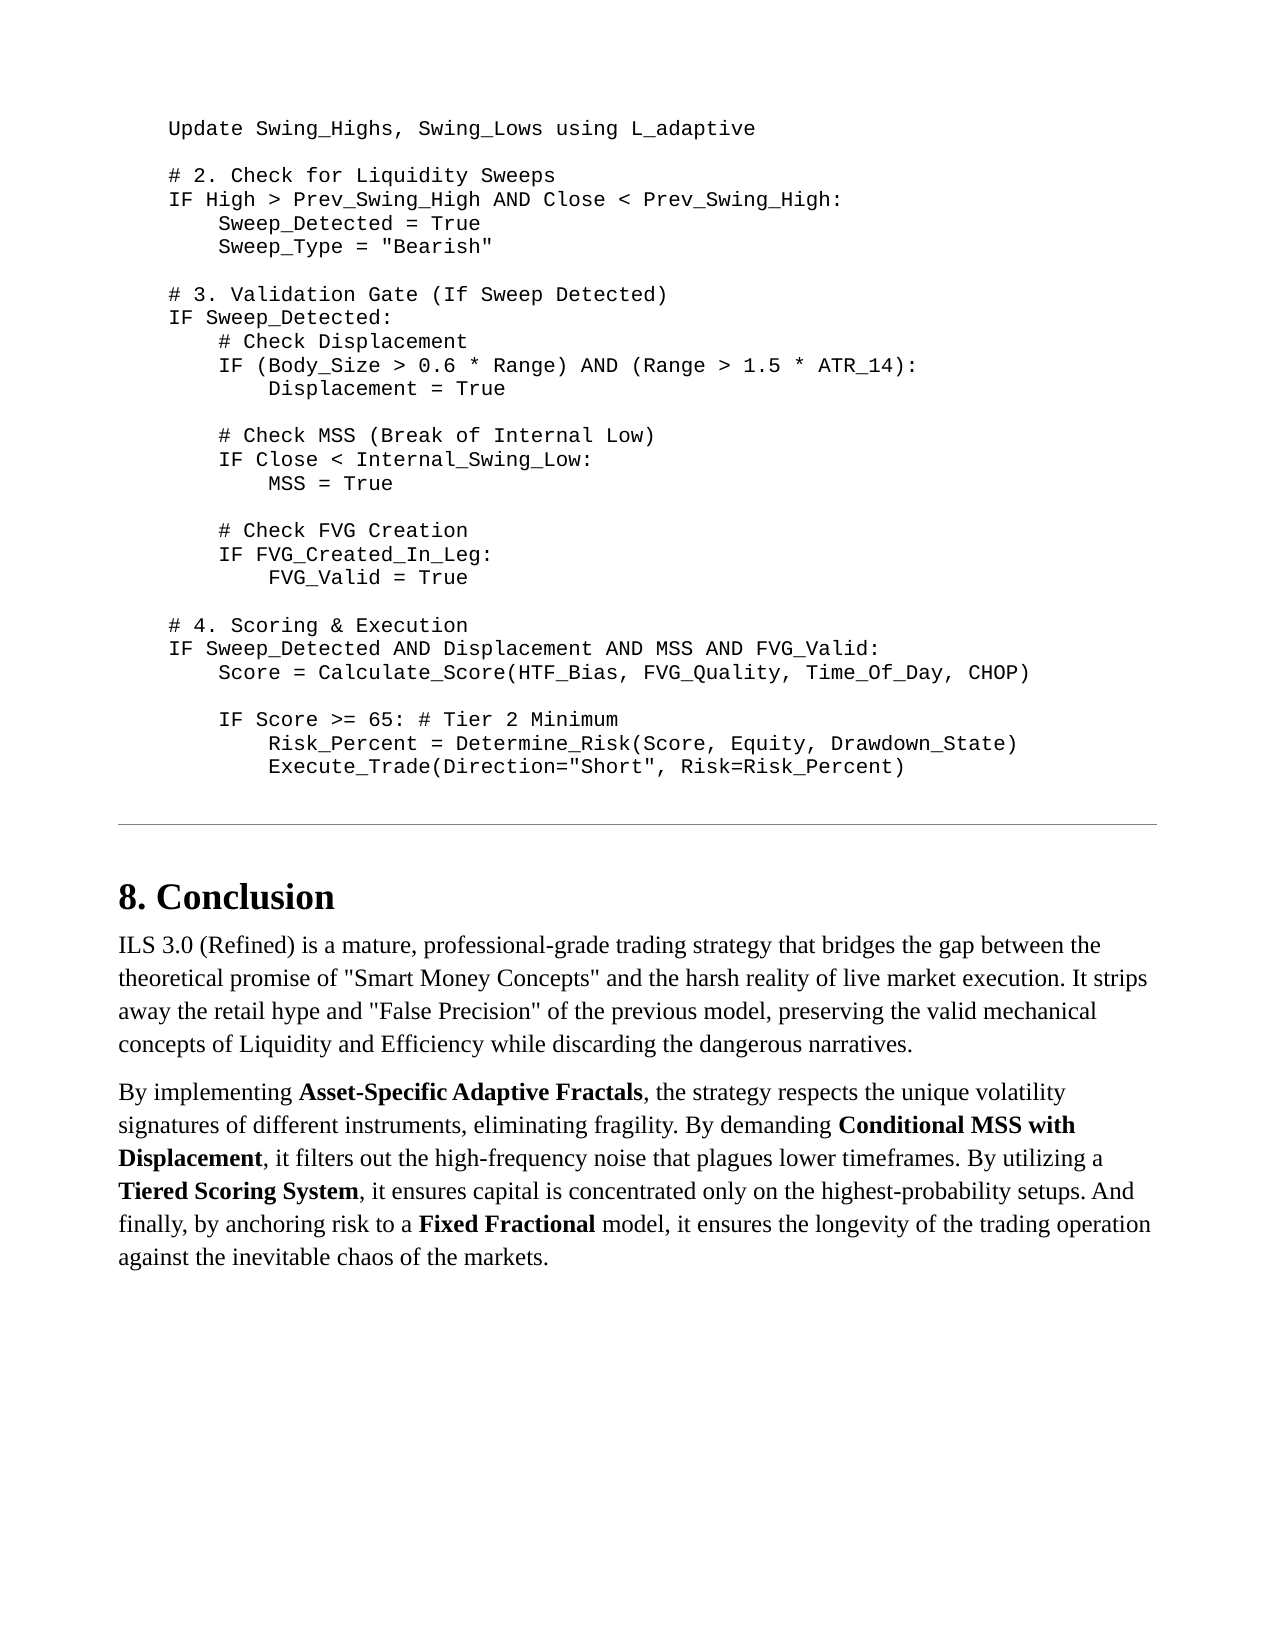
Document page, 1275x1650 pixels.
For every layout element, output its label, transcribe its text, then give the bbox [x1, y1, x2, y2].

text Update Swing_Highs, Swing_Lows using L_adaptive [118, 118, 1157, 142]
subtitle 8. Conclusion [118, 875, 1157, 918]
text FVG_Valid = True [118, 567, 1157, 591]
text # Check Displacement [118, 331, 1157, 354]
text ILS 3.0 (Refined) is a mature, professional-grade trading strategy that bridges the gap between the theoretical promise of "Smart Money Concepts" and the harsh reality of live market execution. It strips away the retail hype and "False Precision" of the previous model, preserving the valid mechanical concepts of Liquidity and Efficiency while discarding the dangerous narratives. [118, 930, 1157, 1058]
text # Check MSS (Break of Internal Low) [118, 426, 1157, 449]
text # Check FVG Creation [118, 520, 1157, 544]
text Score = Calculate_Score(HTF_Bias, FVG_Quality, Time_Of_Day, CHOP) [118, 662, 1157, 686]
text # 3. Validation Gate (If Sweep Detected) [118, 284, 1157, 307]
text Sweep_Type = "Bearish" [118, 236, 1157, 260]
text IF High > Prev_Swing_High AND Close < Prev_Swing_High: [118, 189, 1157, 213]
text Execute_Trade(Direction="Short", Risk=Risk_Percent) [118, 757, 1157, 780]
text # 4. Scoring & Execution [118, 615, 1157, 638]
text Displacement = True [118, 378, 1157, 402]
text IF Sweep_Detected: [118, 307, 1157, 331]
text IF FVG_Created_In_Leg: [118, 544, 1157, 567]
text IF Close < Internal_Swing_Low: [118, 449, 1157, 473]
text IF (Body_Size > 0.6 * Range) AND (Range > 1.5 * ATR_14): [118, 354, 1157, 378]
text # 2. Check for Liquidity Sweeps [118, 165, 1157, 189]
text IF Sweep_Detected AND Displacement AND MSS AND FVG_Valid: [118, 638, 1157, 662]
text IF Score >= 65: # Tier 2 Minimum [118, 709, 1157, 733]
text Risk_Percent = Determine_Risk(Score, Equity, Drawdown_State) [118, 733, 1157, 757]
text By implementing Asset-Specific Adaptive Fractals, the strategy respects the unique volatility signatures of different instruments, eliminating fragility. By demanding Conditional MSS with Displacement, it filters out the high-frequency noise that plagues lower timeframes. By utilizing a Tiered Scoring System, it ensures capital is concentrated only on the highest-probability setups. And finally, by anchoring risk to a Fixed Fractional model, it ensures the longevity of the trading operation against the inevitable chaos of the markets. [118, 1077, 1157, 1271]
text MSS = True [118, 473, 1157, 496]
text Sweep_Detected = True [118, 213, 1157, 236]
